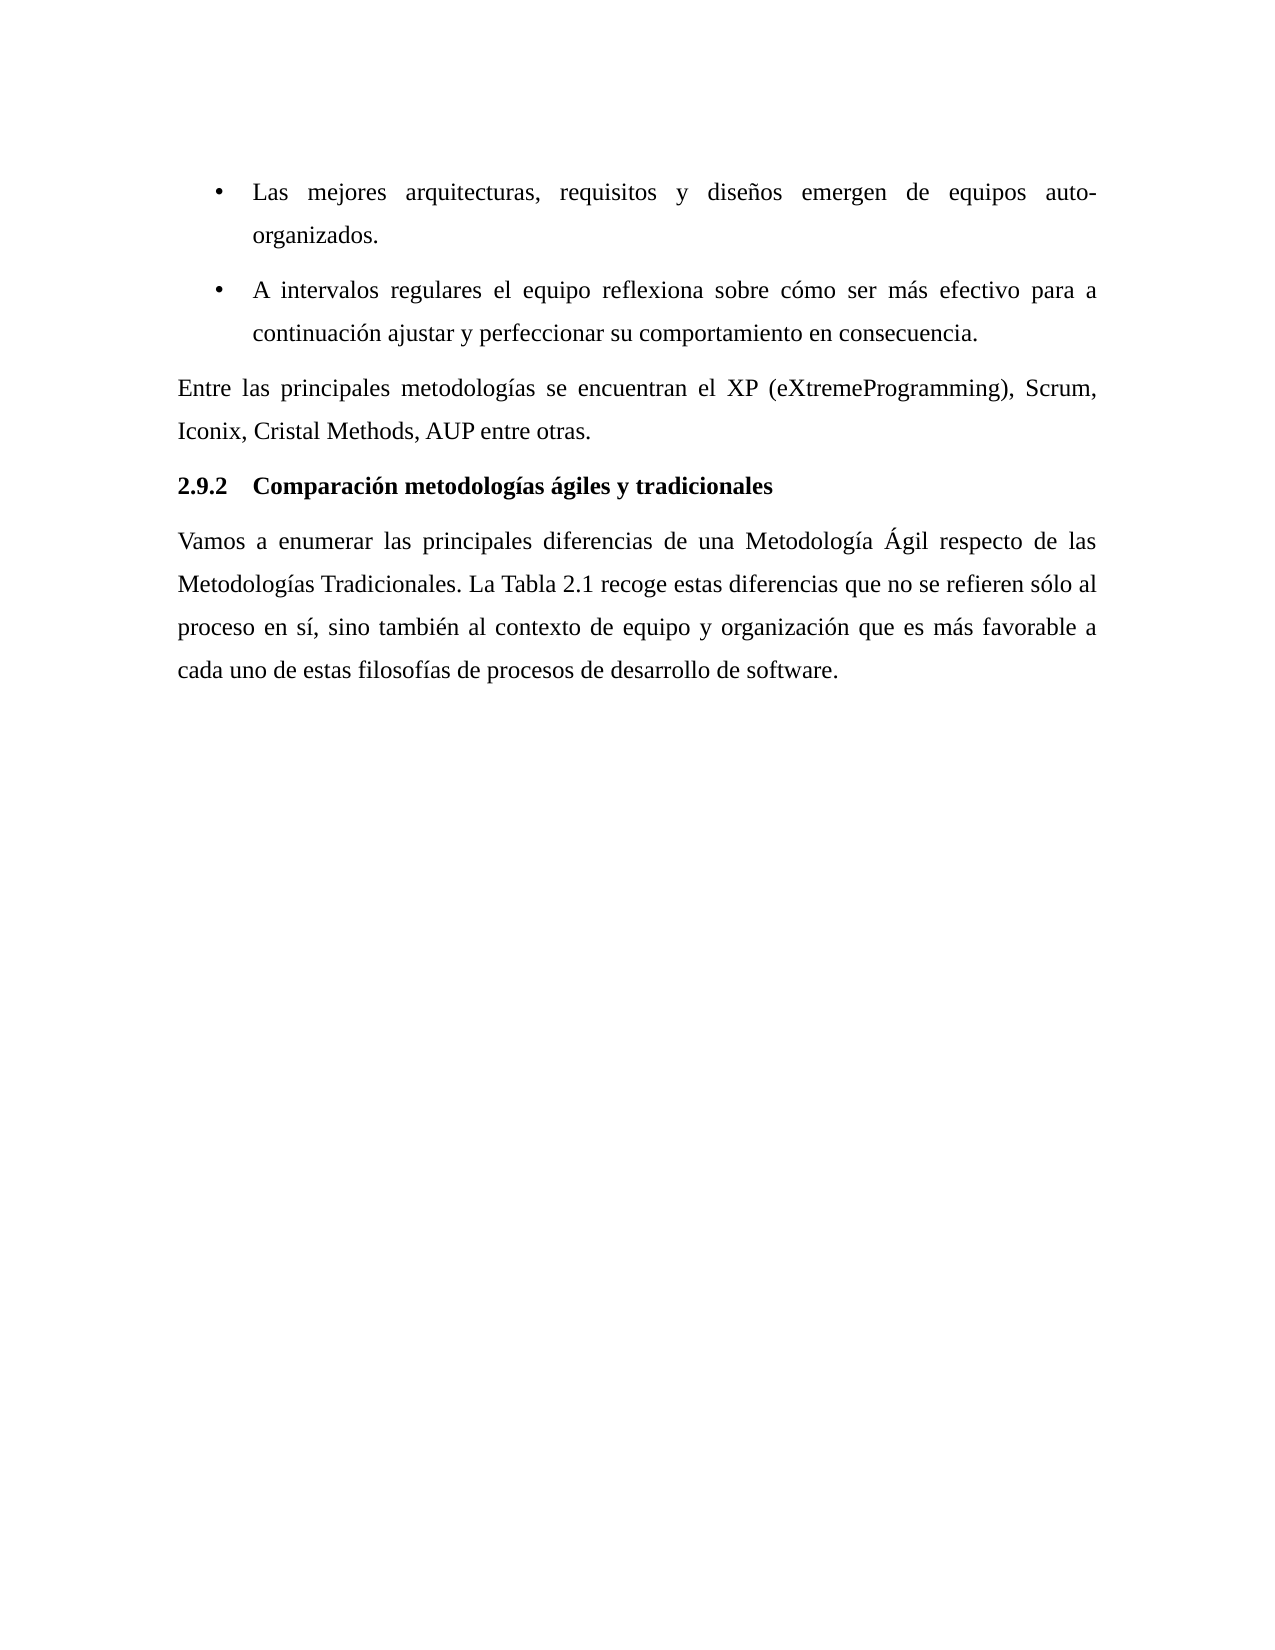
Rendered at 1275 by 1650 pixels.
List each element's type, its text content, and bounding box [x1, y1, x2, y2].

subtitle Comparación metodologías ágiles y tradicionales [177, 471, 1098, 500]
text Vamos a enumerar las principales diferencias de una Metodología Ágil respecto de las Metodologías Tradicionales. La Tabla 2.1 recoge estas diferencias que no se refieren sólo al proceso en sí, sino también al contexto de equipo y organización que es más favorable a cada uno de estas filosofías de procesos de desarrollo de software. [177, 526, 1098, 684]
list Las mejores arquitecturas, requisitos y diseños emergen de equipos auto-organizados. [215, 177, 1098, 249]
list A intervalos regulares el equipo reflexiona sobre cómo ser más efectivo para a continuación ajustar y perfeccionar su comportamiento en consecuencia. [215, 275, 1098, 347]
text Entre las principales metodologías se encuentran el XP (eXtremeProgramming), Scrum, Iconix, Cristal Methods, AUP entre otras. [177, 373, 1098, 445]
